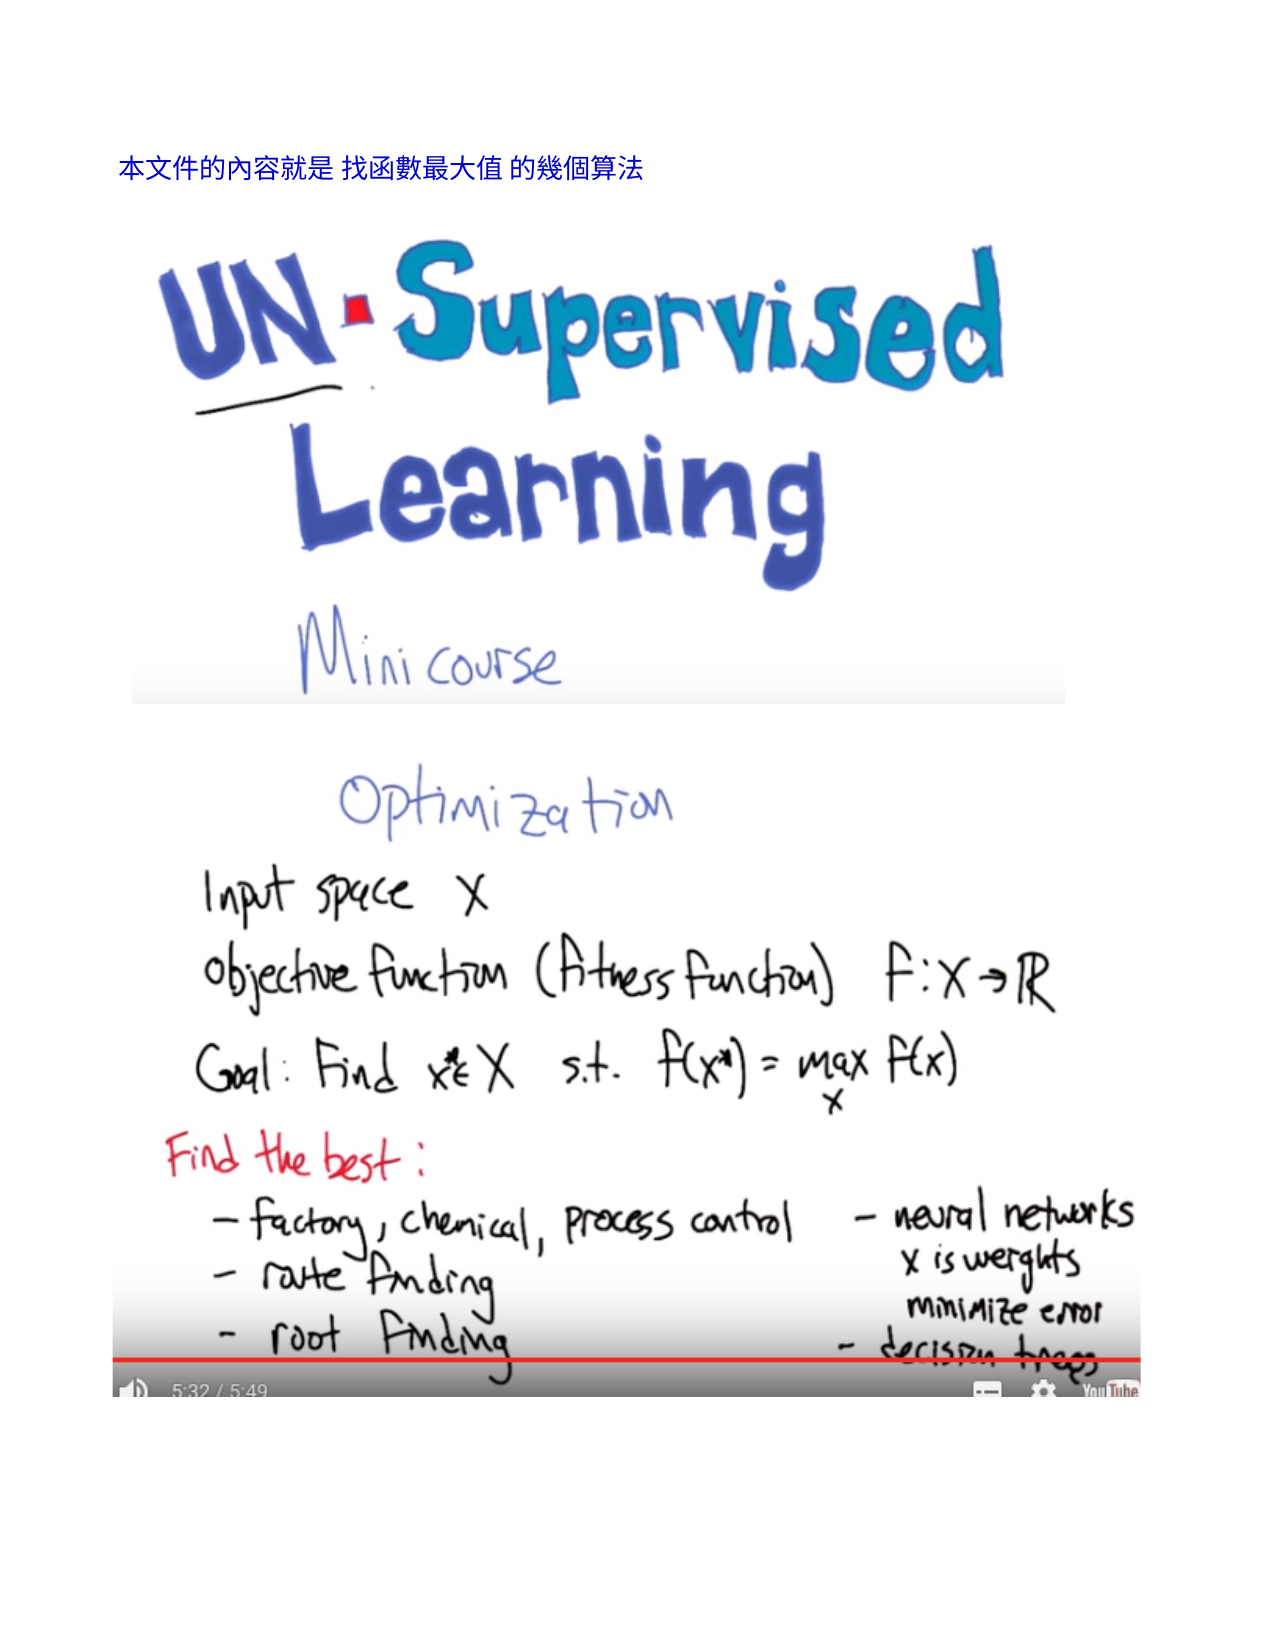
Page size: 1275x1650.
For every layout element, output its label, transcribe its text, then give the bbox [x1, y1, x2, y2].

picture [112, 757, 1141, 1397]
text 本文件的內容就是 找函數最大值 的幾個算法 [118, 147, 1157, 186]
picture [132, 227, 1065, 704]
